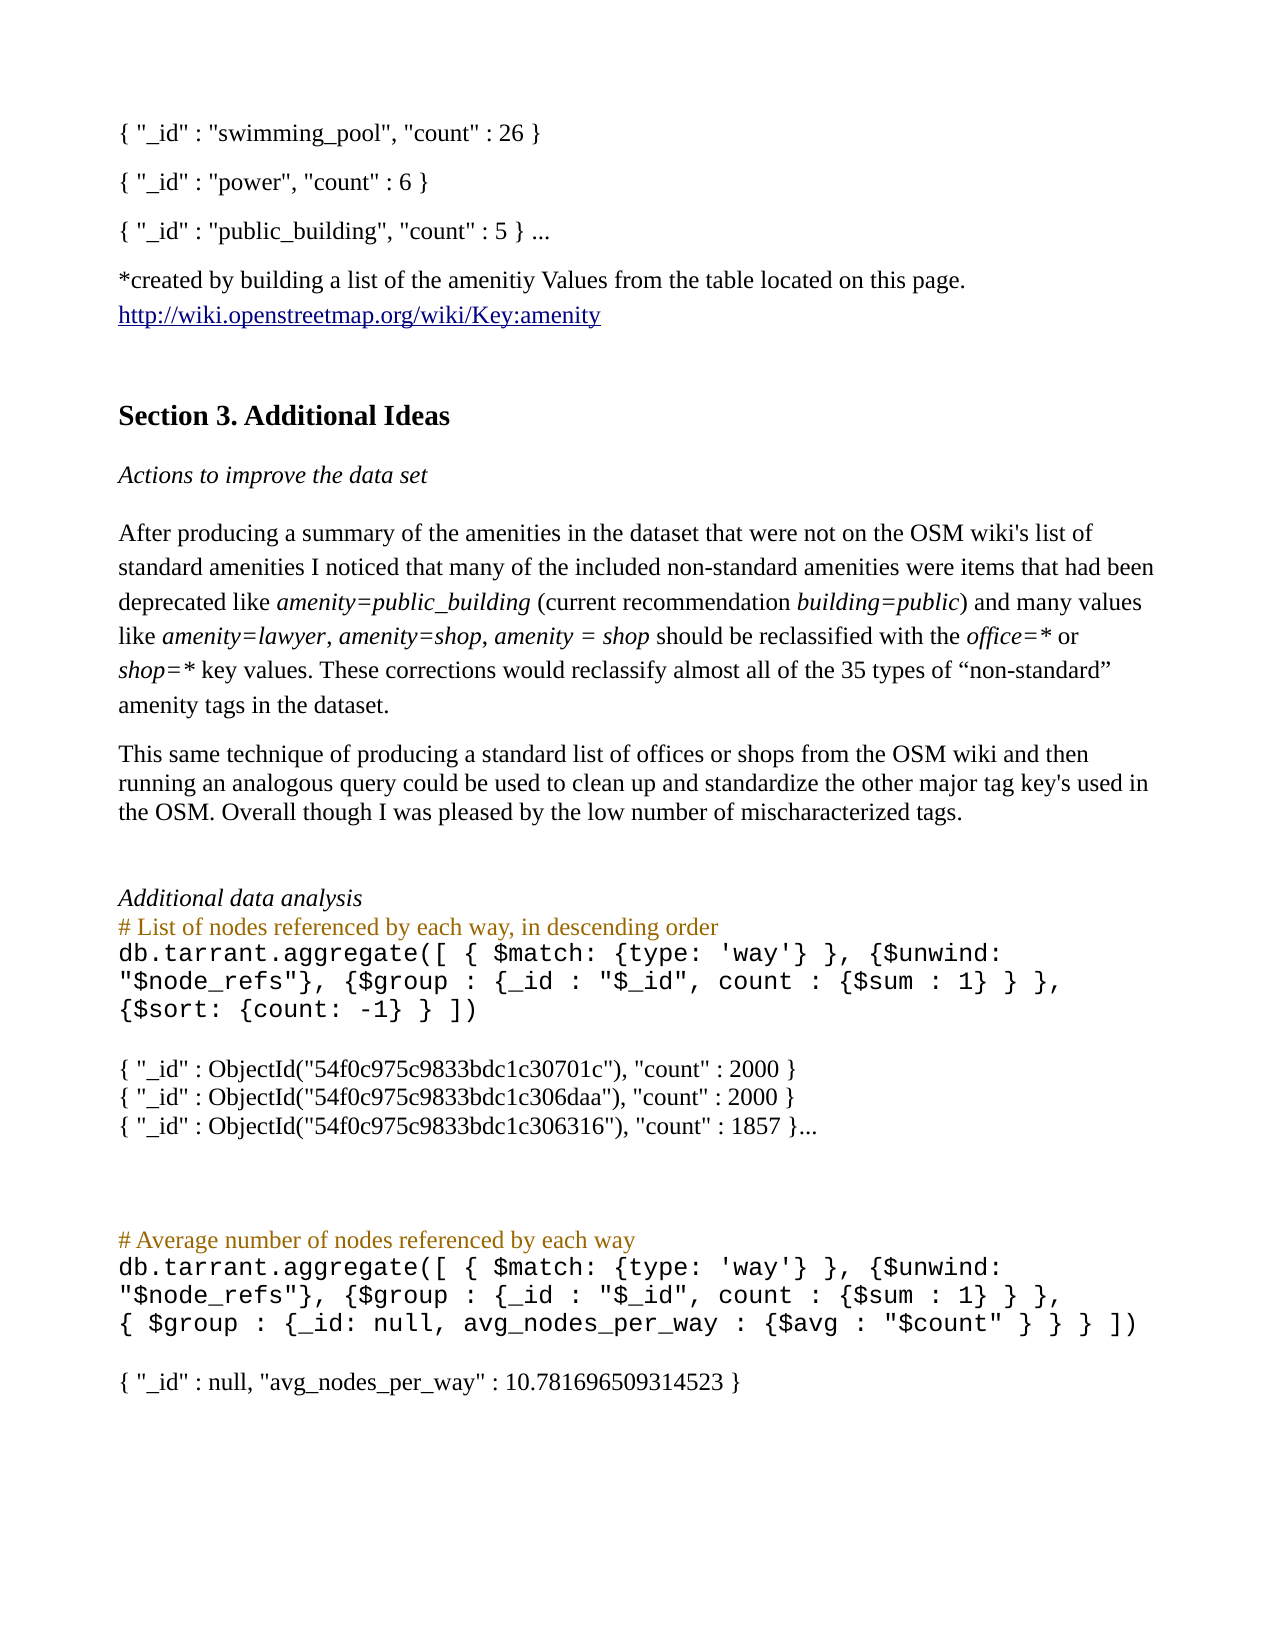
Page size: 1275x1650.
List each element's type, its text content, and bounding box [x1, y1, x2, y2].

text { "_id" : ObjectId("54f0c975c9833bdc1c306daa"), "count" : 2000 } [118, 1082, 1157, 1111]
text { "_id" : ObjectId("54f0c975c9833bdc1c306316"), "count" : 1857 }... [118, 1111, 1157, 1140]
text This same technique of producing a standard list of offices or shops from the OSM wiki and then running an analogous query could be used to clean up and standardize the other major tag key's used in the OSM. Overall though I was pleased by the low number of mischaracterized tags. [118, 739, 1157, 825]
text Actions to improve the data set [118, 460, 1157, 489]
text Section 3. Additional Ideas [118, 398, 1157, 431]
text db.tarrant.aggregate([ { $match: {type: 'way'} }, {$unwind: "$node_refs"}, {$group : {_id : "$_id", count : {$sum : 1} } }, { $group : {_id: null, avg_nodes_per_way : {$avg : "$count" } } } ]) [118, 1254, 1157, 1339]
text # Average number of nodes referenced by each way [118, 1225, 1157, 1254]
text db.tarrant.aggregate([ { $match: {type: 'way'} }, {$unwind: "$node_refs"}, {$group : {_id : "$_id", count : {$sum : 1} } }, {$sort: {count: -1} } ]) [118, 940, 1157, 1025]
text # List of nodes referenced by each way, in descending order [118, 912, 1157, 940]
text { "_id" : "public_building", "count" : 5 } ... [118, 216, 1157, 245]
text After producing a summary of the amenities in the dataset that were not on the OSM wiki's list of standard amenities I noticed that many of the included non-standard amenities were items that had been deprecated like amenity=public_building (current recommendation building=public) and many values like amenity=lawyer, amenity=shop, amenity = shop should be reclassified with the office=* or shop=* key values. These corrections would reclassify almost all of the 35 types of “non-standard” amenity tags in the dataset. [118, 518, 1157, 719]
text { "_id" : "swimming_pool", "count" : 26 } [118, 118, 1157, 147]
text { "_id" : "power", "count" : 6 } [118, 167, 1157, 196]
text Additional data analysis [118, 883, 1157, 912]
text { "_id" : ObjectId("54f0c975c9833bdc1c30701c"), "count" : 2000 } [118, 1054, 1157, 1082]
text *created by building a list of the amenitiy Values from the table located on this page. http://wiki.openstreetmap.org/wiki/Key:amenity [118, 265, 1157, 328]
text { "_id" : null, "avg_nodes_per_way" : 10.781696509314523 } [118, 1367, 1157, 1396]
